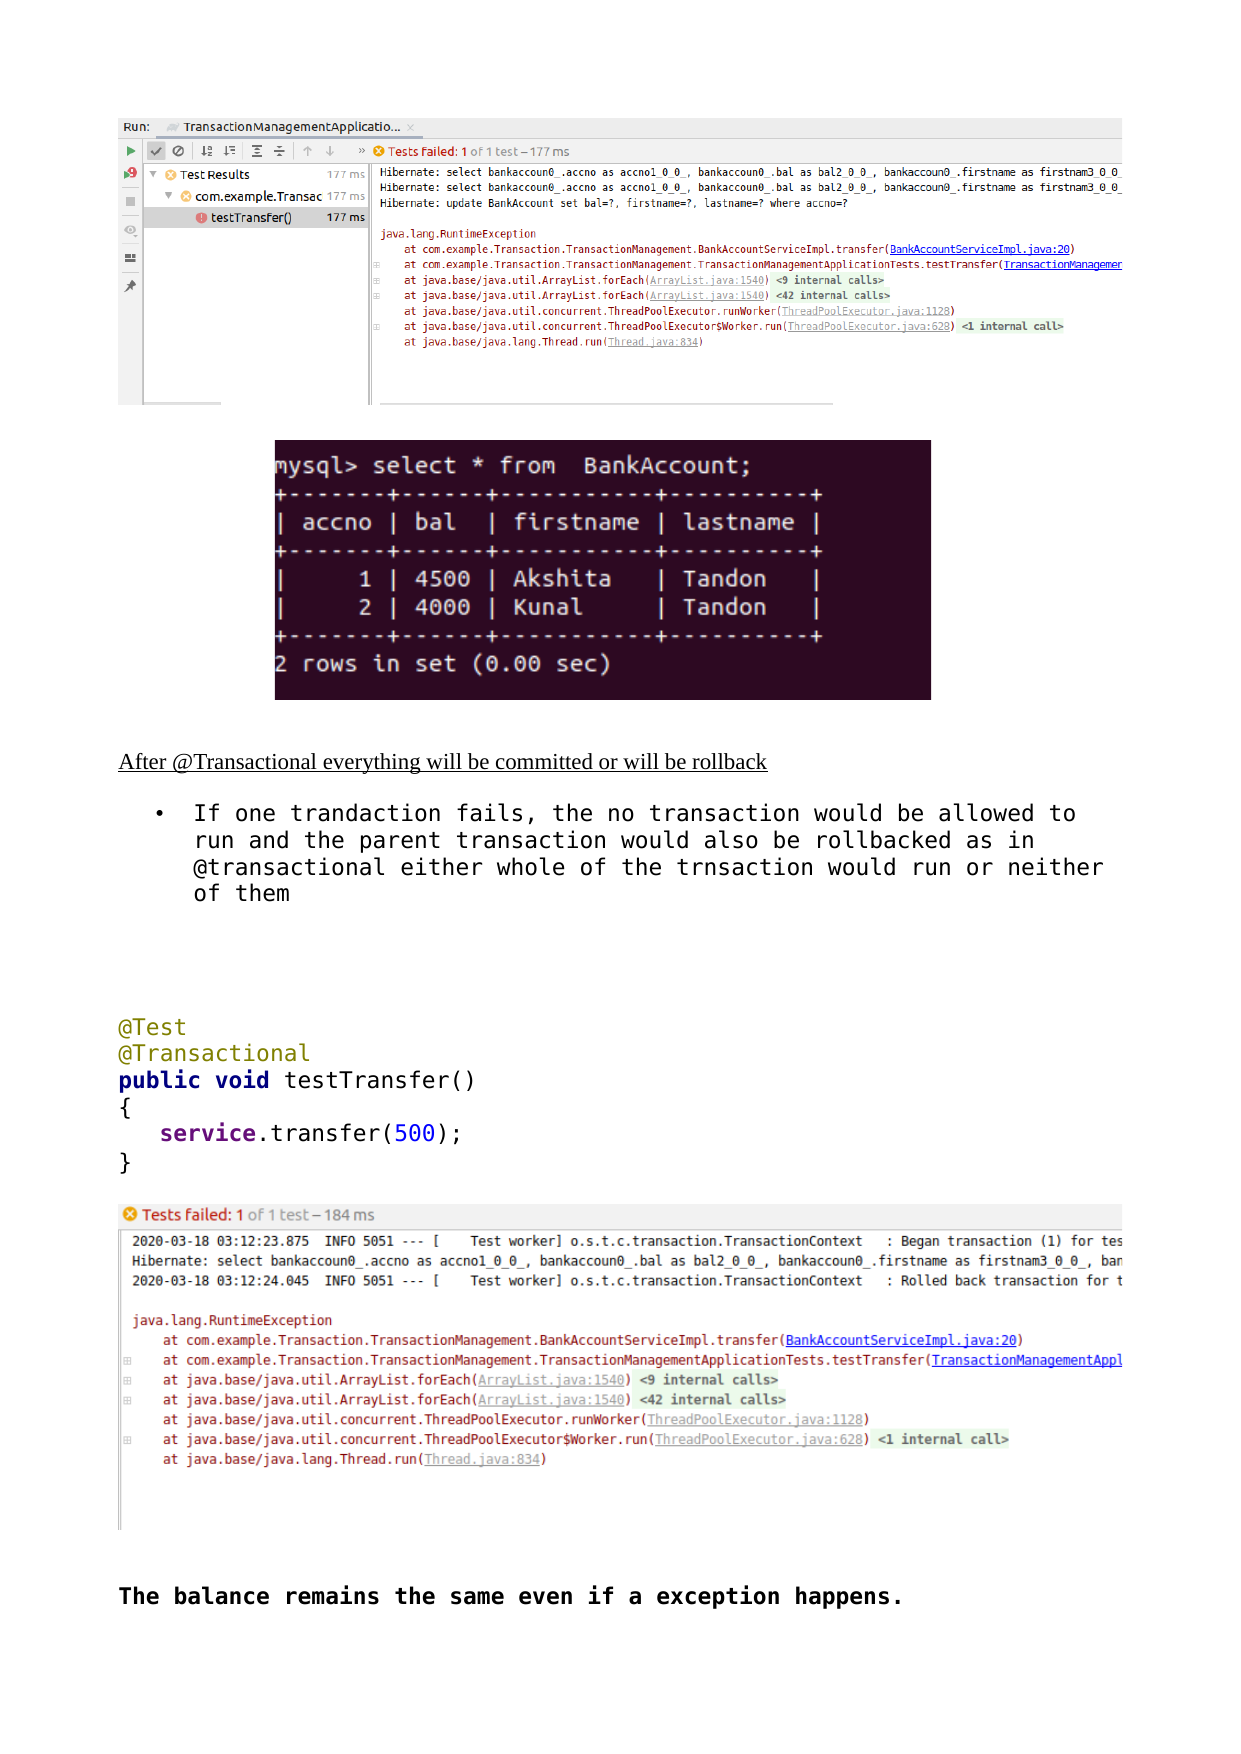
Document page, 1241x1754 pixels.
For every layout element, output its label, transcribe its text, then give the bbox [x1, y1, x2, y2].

text service.transfer(500); [118, 1121, 1122, 1149]
picture [274, 440, 932, 700]
text @Test [118, 1014, 1122, 1041]
text public void testTransfer() [118, 1067, 1122, 1094]
text @Transactional [118, 1041, 1122, 1067]
text } [118, 1149, 1122, 1175]
list If one trandaction fails, the no transaction would be allowed to run and the parent transaction would also be rollbacked as in @transactional either whole of the trnsaction would run or neither of them [156, 801, 1122, 907]
text The balance remains the same even if a exception happens. [118, 1583, 1122, 1609]
text After @Transactional everything will be committed or will be rollback [118, 748, 1122, 774]
picture [118, 118, 1123, 405]
text { [118, 1094, 1122, 1121]
picture [118, 1204, 1123, 1530]
